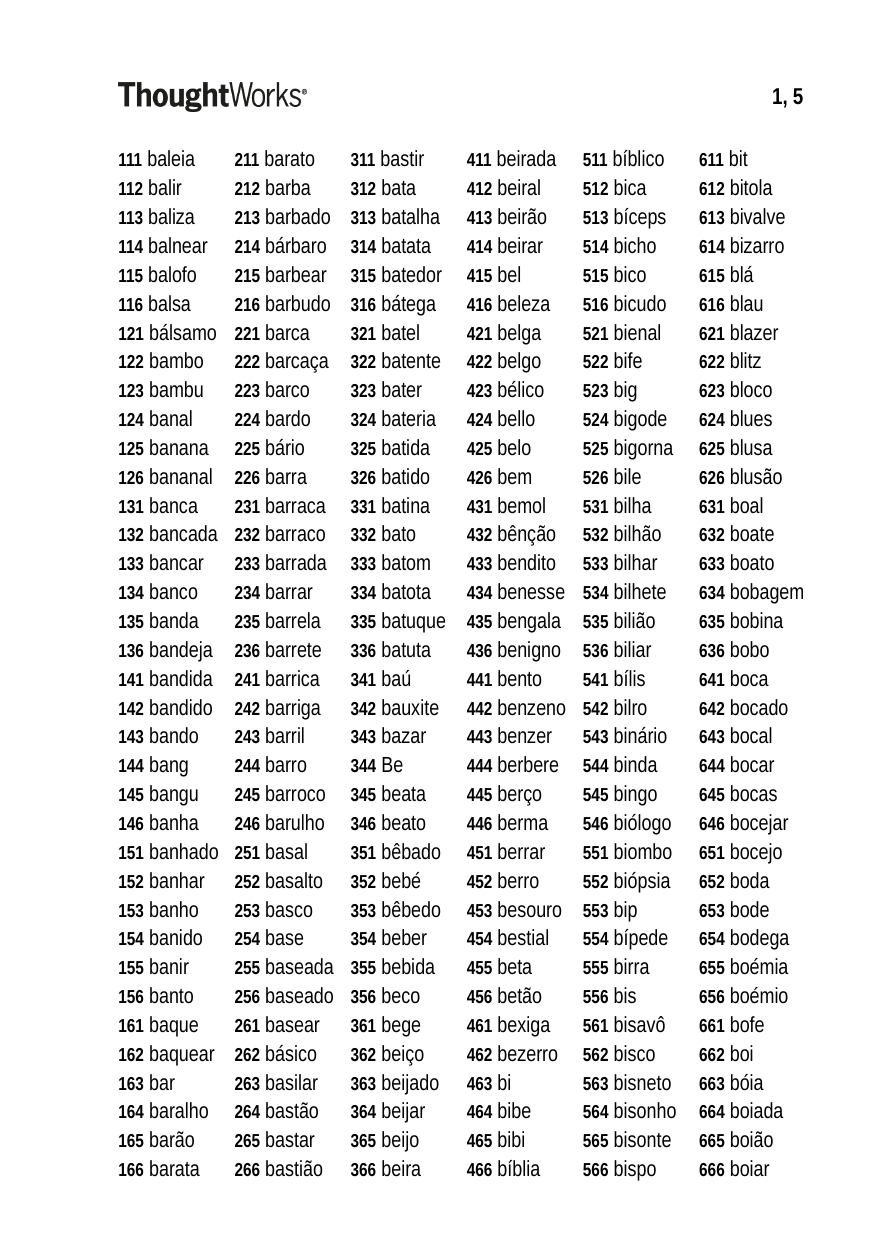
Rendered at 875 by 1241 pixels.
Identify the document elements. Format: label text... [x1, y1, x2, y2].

text 115 balofo [118, 262, 234, 287]
text 214 bárbaro [234, 233, 350, 258]
text 551 biombo [583, 839, 699, 864]
text 315 batedor [350, 262, 467, 287]
text 616 blau [699, 291, 815, 316]
text 234 barrar [234, 579, 350, 604]
text 243 barril [234, 723, 350, 748]
text 216 barbudo [234, 291, 350, 316]
text 325 batida [350, 435, 467, 460]
text 1, 5 [685, 83, 803, 109]
text 525 bigorna [583, 435, 699, 460]
text 134 banco [118, 579, 234, 604]
text 634 bobagem [699, 579, 815, 604]
text 335 batuque [350, 608, 467, 633]
text 534 bilhete [583, 579, 699, 604]
text 314 batata [350, 233, 467, 258]
text 116 balsa [118, 291, 234, 316]
text 426 bem [467, 464, 583, 489]
text 156 banto [118, 983, 234, 1008]
text 261 basear [234, 1012, 350, 1037]
text 425 belo [467, 435, 583, 460]
text 635 bobina [699, 608, 815, 633]
text 416 beleza [467, 291, 583, 316]
text 522 bife [583, 348, 699, 373]
text 256 baseado [234, 983, 350, 1008]
text 265 bastar [234, 1127, 350, 1152]
text 431 bemol [467, 492, 583, 518]
text 213 barbado [234, 204, 350, 229]
text 662 boi [699, 1041, 815, 1066]
text 342 bauxite [350, 694, 467, 719]
text 311 bastir [350, 146, 467, 171]
text 652 boda [699, 868, 815, 893]
text 225 bário [234, 435, 350, 460]
text 452 berro [467, 868, 583, 893]
text 553 bip [583, 896, 699, 922]
text 513 bíceps [583, 204, 699, 229]
text 663 bóia [699, 1069, 815, 1095]
text 462 bezerro [467, 1041, 583, 1066]
text 131 banca [118, 492, 234, 518]
text 313 batalha [350, 204, 467, 229]
text 251 basal [234, 839, 350, 864]
text 363 beijado [350, 1069, 467, 1095]
text 421 belga [467, 319, 583, 344]
text 135 banda [118, 608, 234, 633]
text 562 bisco [583, 1041, 699, 1066]
text 114 balnear [118, 233, 234, 258]
text 316 bátega [350, 291, 467, 316]
text 536 biliar [583, 637, 699, 662]
text 125 banana [118, 435, 234, 460]
text 312 bata [350, 175, 467, 200]
text 561 bisavô [583, 1012, 699, 1037]
text 226 barra [234, 464, 350, 489]
text 464 bibe [467, 1098, 583, 1123]
text 661 bofe [699, 1012, 815, 1037]
text 212 barba [234, 175, 350, 200]
text 143 bando [118, 723, 234, 748]
text 362 beiço [350, 1041, 467, 1066]
text 364 beijar [350, 1098, 467, 1123]
text 645 bocas [699, 781, 815, 806]
text 566 bispo [583, 1156, 699, 1181]
text 613 bivalve [699, 204, 815, 229]
text 233 barrada [234, 550, 350, 575]
text 644 bocar [699, 752, 815, 777]
text 224 bardo [234, 406, 350, 431]
text 445 berço [467, 781, 583, 806]
text 651 bocejo [699, 839, 815, 864]
text 524 bigode [583, 406, 699, 431]
text 343 bazar [350, 723, 467, 748]
text 544 binda [583, 752, 699, 777]
text 321 batel [350, 319, 467, 344]
text 436 benigno [467, 637, 583, 662]
text 351 bêbado [350, 839, 467, 864]
text 241 barrica [234, 666, 350, 691]
text 323 bater [350, 377, 467, 402]
text 166 barata [118, 1156, 234, 1181]
text 666 boiar [699, 1156, 815, 1181]
text 564 bisonho [583, 1098, 699, 1123]
text 355 bebida [350, 954, 467, 979]
text 332 bato [350, 521, 467, 546]
text 132 bancada [118, 521, 234, 546]
text 451 berrar [467, 839, 583, 864]
text 633 boato [699, 550, 815, 575]
text 411 beirada [467, 146, 583, 171]
text 446 berma [467, 810, 583, 835]
text 432 bênção [467, 521, 583, 546]
text 215 barbear [234, 262, 350, 287]
text 514 bicho [583, 233, 699, 258]
text 623 bloco [699, 377, 815, 402]
text 254 base [234, 925, 350, 950]
text 441 bento [467, 666, 583, 691]
text 346 beato [350, 810, 467, 835]
text 614 bizarro [699, 233, 815, 258]
text 455 beta [467, 954, 583, 979]
text 334 batota [350, 579, 467, 604]
text 443 benzer [467, 723, 583, 748]
text 231 barraca [234, 492, 350, 518]
text 333 batom [350, 550, 467, 575]
text 461 bexiga [467, 1012, 583, 1037]
text 155 banir [118, 954, 234, 979]
text 523 big [583, 377, 699, 402]
text 415 bel [467, 262, 583, 287]
text 221 barca [234, 319, 350, 344]
text 654 bodega [699, 925, 815, 950]
text 646 bocejar [699, 810, 815, 835]
text 423 bélico [467, 377, 583, 402]
text 664 boiada [699, 1098, 815, 1123]
text 266 bastião [234, 1156, 350, 1181]
text 164 baralho [118, 1098, 234, 1123]
text 516 bicudo [583, 291, 699, 316]
text 424 bello [467, 406, 583, 431]
text 412 beiral [467, 175, 583, 200]
text 541 bílis [583, 666, 699, 691]
text 263 basilar [234, 1069, 350, 1095]
text 154 banido [118, 925, 234, 950]
text 556 bis [583, 983, 699, 1008]
text 465 bibi [467, 1127, 583, 1152]
text 152 banhar [118, 868, 234, 893]
text 543 binário [583, 723, 699, 748]
text 145 bangu [118, 781, 234, 806]
text 433 bendito [467, 550, 583, 575]
text 624 blues [699, 406, 815, 431]
text 344 Be [350, 752, 467, 777]
text 361 bege [350, 1012, 467, 1037]
text 631 boal [699, 492, 815, 518]
text 656 boémio [699, 983, 815, 1008]
text 435 bengala [467, 608, 583, 633]
text 535 bilião [583, 608, 699, 633]
text 625 blusa [699, 435, 815, 460]
text 324 bateria [350, 406, 467, 431]
text 546 biólogo [583, 810, 699, 835]
text 512 bica [583, 175, 699, 200]
text 511 bíblico [583, 146, 699, 171]
text 341 baú [350, 666, 467, 691]
text 111 baleia [118, 146, 234, 171]
text 611 bit [699, 146, 815, 171]
text 641 boca [699, 666, 815, 691]
text 621 blazer [699, 319, 815, 344]
text 211 barato [234, 146, 350, 171]
text 352 bebé [350, 868, 467, 893]
text 521 bienal [583, 319, 699, 344]
text 366 beira [350, 1156, 467, 1181]
text 151 banhado [118, 839, 234, 864]
text 112 balir [118, 175, 234, 200]
picture [118, 82, 307, 112]
text 331 batina [350, 492, 467, 518]
text 124 banal [118, 406, 234, 431]
text 161 baque [118, 1012, 234, 1037]
text 255 baseada [234, 954, 350, 979]
text 336 batuta [350, 637, 467, 662]
text 235 barrela [234, 608, 350, 633]
text 356 beco [350, 983, 467, 1008]
text 246 barulho [234, 810, 350, 835]
text 133 bancar [118, 550, 234, 575]
text 244 barro [234, 752, 350, 777]
text 122 bambo [118, 348, 234, 373]
text 153 banho [118, 896, 234, 922]
text 365 beijo [350, 1127, 467, 1152]
text 414 beirar [467, 233, 583, 258]
text 113 baliza [118, 204, 234, 229]
text 453 besouro [467, 896, 583, 922]
text 123 bambu [118, 377, 234, 402]
text 142 bandido [118, 694, 234, 719]
text 222 barcaça [234, 348, 350, 373]
text 223 barco [234, 377, 350, 402]
text 515 bico [583, 262, 699, 287]
text 262 básico [234, 1041, 350, 1066]
text 555 birra [583, 954, 699, 979]
text 463 bi [467, 1069, 583, 1095]
text 442 benzeno [467, 694, 583, 719]
text 165 barão [118, 1127, 234, 1152]
text 615 blá [699, 262, 815, 287]
text 563 bisneto [583, 1069, 699, 1095]
text 444 berbere [467, 752, 583, 777]
text 642 bocado [699, 694, 815, 719]
text 626 blusão [699, 464, 815, 489]
text 655 boémia [699, 954, 815, 979]
text 163 bar [118, 1069, 234, 1095]
text 141 bandida [118, 666, 234, 691]
text 532 bilhão [583, 521, 699, 546]
text 554 bípede [583, 925, 699, 950]
text 126 bananal [118, 464, 234, 489]
text 434 benesse [467, 579, 583, 604]
text 565 bisonte [583, 1127, 699, 1152]
text 236 barrete [234, 637, 350, 662]
text 545 bingo [583, 781, 699, 806]
text 653 bode [699, 896, 815, 922]
text 253 basco [234, 896, 350, 922]
text 242 barriga [234, 694, 350, 719]
text 413 beirão [467, 204, 583, 229]
text 632 boate [699, 521, 815, 546]
text 252 basalto [234, 868, 350, 893]
text 456 betão [467, 983, 583, 1008]
text 422 belgo [467, 348, 583, 373]
text 643 bocal [699, 723, 815, 748]
text 144 bang [118, 752, 234, 777]
text 552 biópsia [583, 868, 699, 893]
text 264 bastão [234, 1098, 350, 1123]
text 121 bálsamo [118, 319, 234, 344]
text 665 boião [699, 1127, 815, 1152]
text 245 barroco [234, 781, 350, 806]
text 636 bobo [699, 637, 815, 662]
text 612 bitola [699, 175, 815, 200]
text 326 batido [350, 464, 467, 489]
text 454 bestial [467, 925, 583, 950]
text 531 bilha [583, 492, 699, 518]
text 232 barraco [234, 521, 350, 546]
text 136 bandeja [118, 637, 234, 662]
text 162 baquear [118, 1041, 234, 1066]
text 466 bíblia [467, 1156, 583, 1181]
text 146 banha [118, 810, 234, 835]
text 526 bile [583, 464, 699, 489]
text 542 bilro [583, 694, 699, 719]
text 353 bêbedo [350, 896, 467, 922]
text 622 blitz [699, 348, 815, 373]
text 533 bilhar [583, 550, 699, 575]
text 322 batente [350, 348, 467, 373]
text 354 beber [350, 925, 467, 950]
text 345 beata [350, 781, 467, 806]
